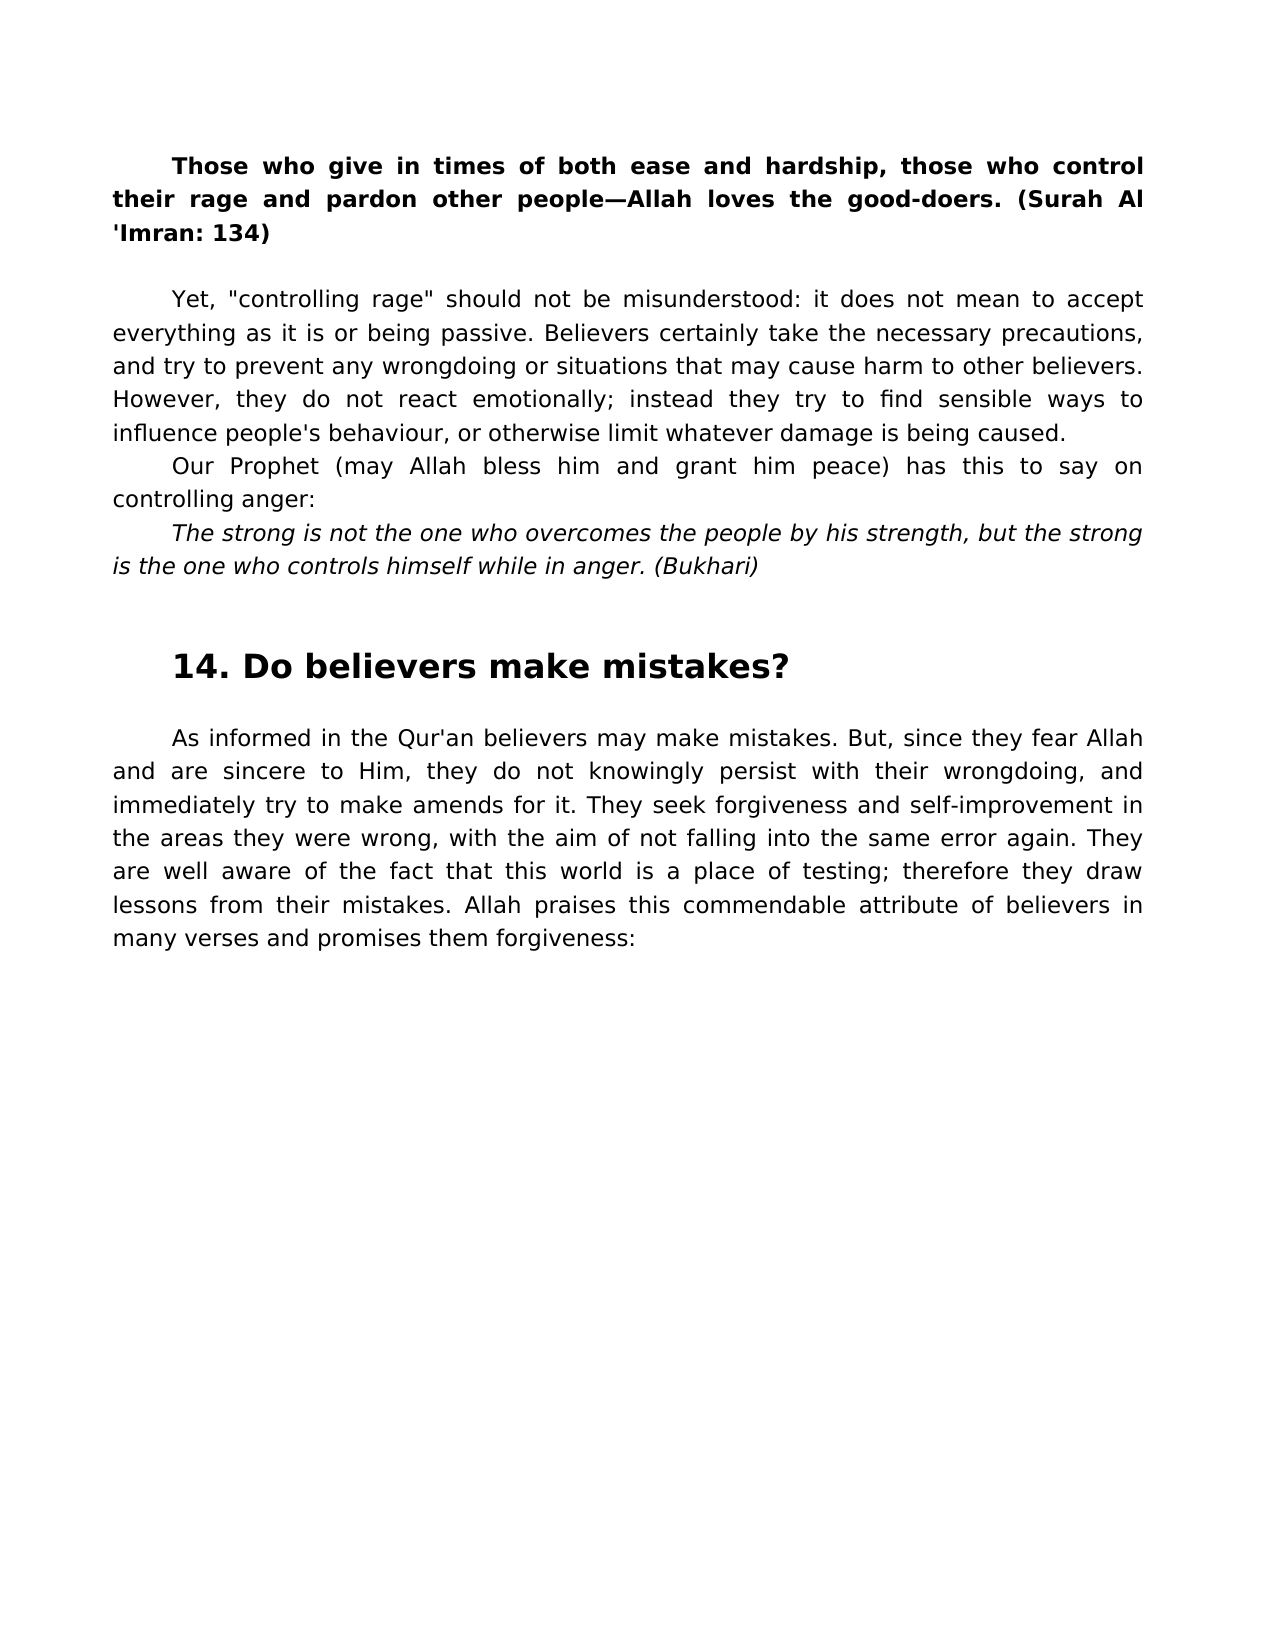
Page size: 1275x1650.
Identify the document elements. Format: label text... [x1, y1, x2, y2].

text The strong is not the one who overcomes the people by his strength, but the strong is the one who controls himself while in anger. (Bukhari) [112, 514, 1145, 581]
text Those who give in times of both ease and hardship, those who control their rage and pardon other people—Allah loves the good-doers. (Surah Al 'Imran: 134) [112, 148, 1145, 248]
text As informed in the Qur'an believers may make mistakes. But, since they fear Allah and are sincere to Him, they do not knowingly persist with their wrongdoing, and immediately try to make amends for it. They seek forgiveness and self-improvement in the areas they were wrong, with the aim of not falling into the same error again. They are well aware of the fact that this world is a place of testing; therefore they draw lessons from their mistakes. Allah praises this commendable attribute of believers in many verses and promises them forgiveness: [112, 720, 1145, 953]
text Our Prophet (may Allah bless him and grant him peace) has this to say on controlling anger: [112, 448, 1145, 514]
text Yet, "controlling rage" should not be misunderstood: it does not mean to accept everything as it is or being passive. Believers certainly take the necessary precautions, and try to prevent any wrongdoing or situations that may cause harm to other believers. However, they do not react emotionally; instead they try to find sensible ways to influence people's behaviour, or otherwise limit whatever damage is being caused. [112, 281, 1145, 448]
text 14. Do believers make mistakes? [112, 648, 1145, 686]
